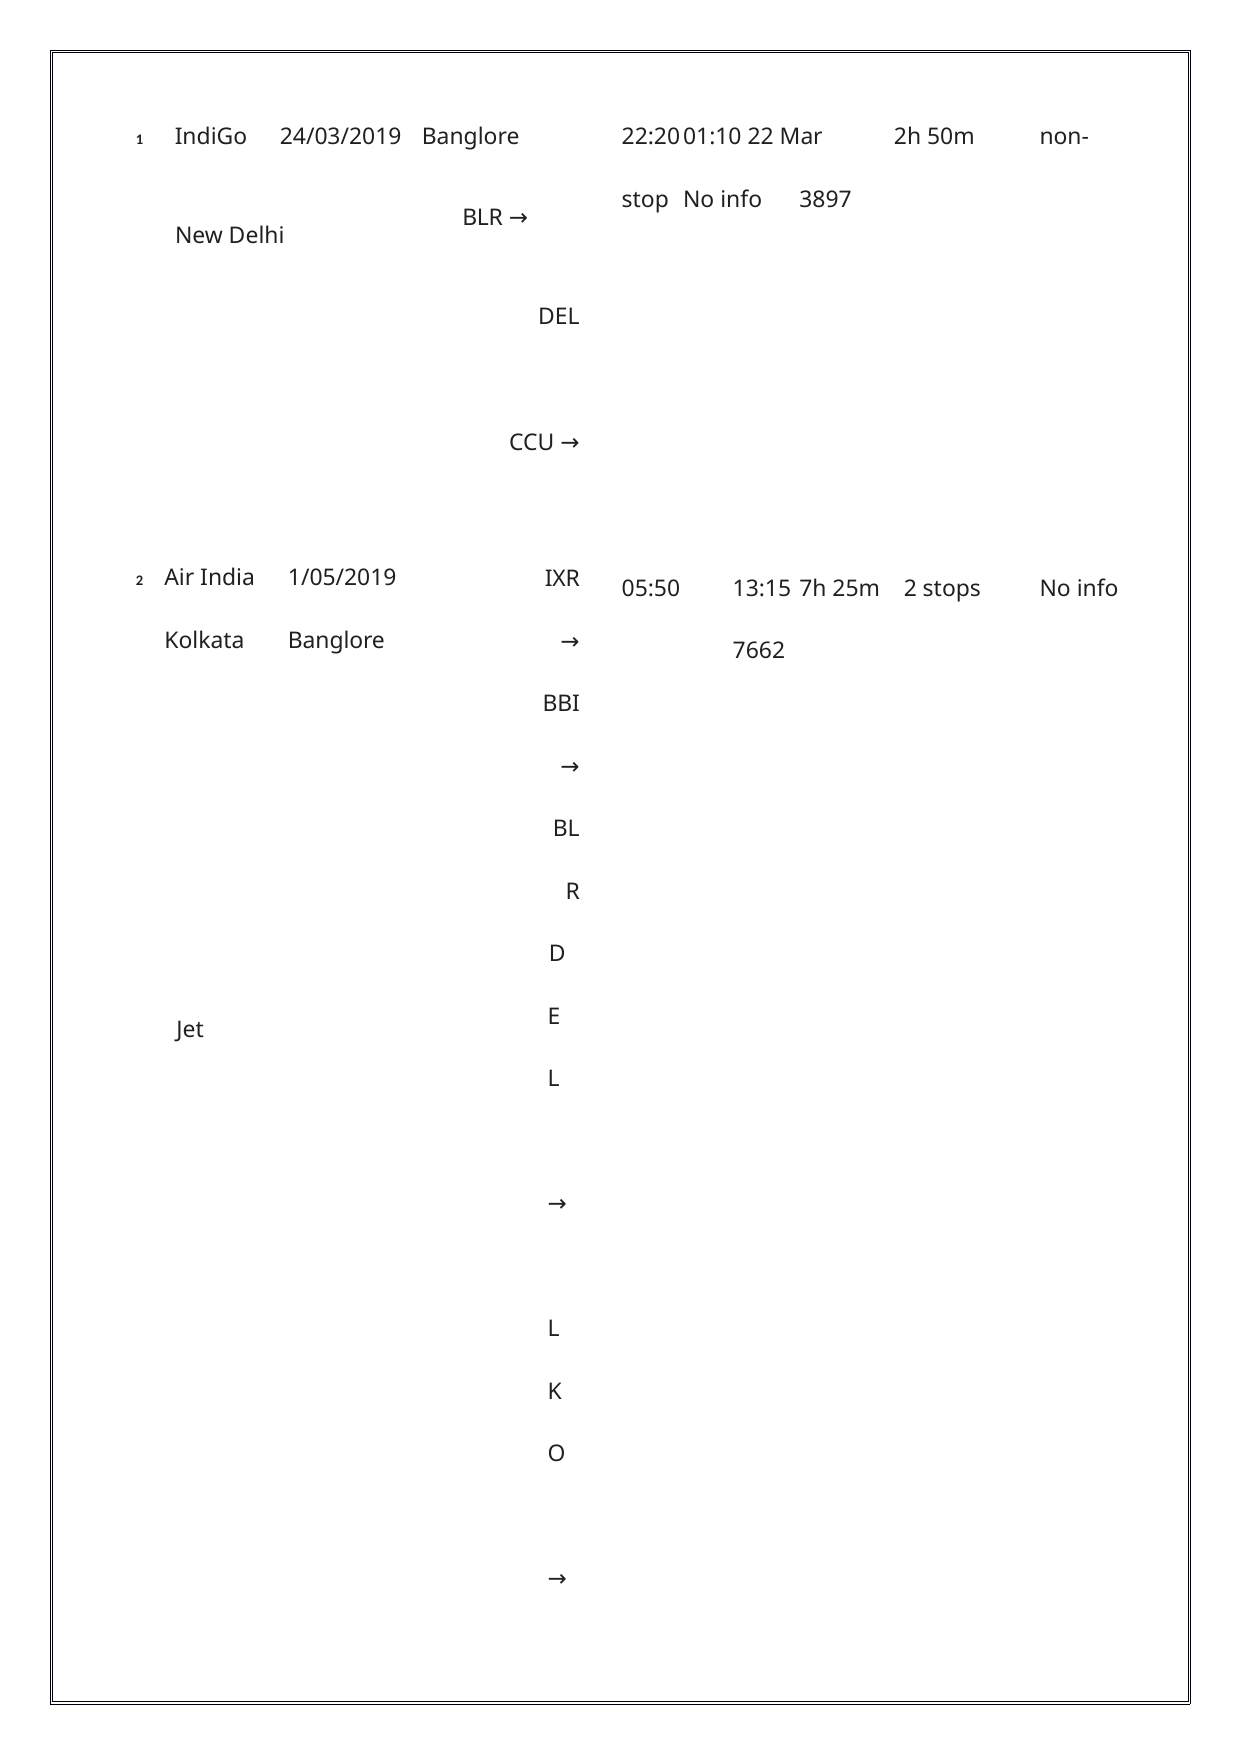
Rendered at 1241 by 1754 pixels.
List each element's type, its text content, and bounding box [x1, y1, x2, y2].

text CCU → [71, 426, 579, 457]
text DEL [71, 300, 579, 331]
list Air India 1/05/2019 Kolkata Banglore [136, 561, 503, 655]
text 05:50 13:15 7h 25m 2 stops No info 7662 [621, 572, 1135, 665]
text Jet [71, 1013, 204, 1045]
list IndiGo 24/03/2019 Banglore New Delhi BLR → [136, 120, 579, 250]
text IXR → BBI → BLR [541, 562, 579, 906]
text 22:20 01:10 22 Mar 2h 50m non-stop No info 3897 [621, 120, 1135, 214]
